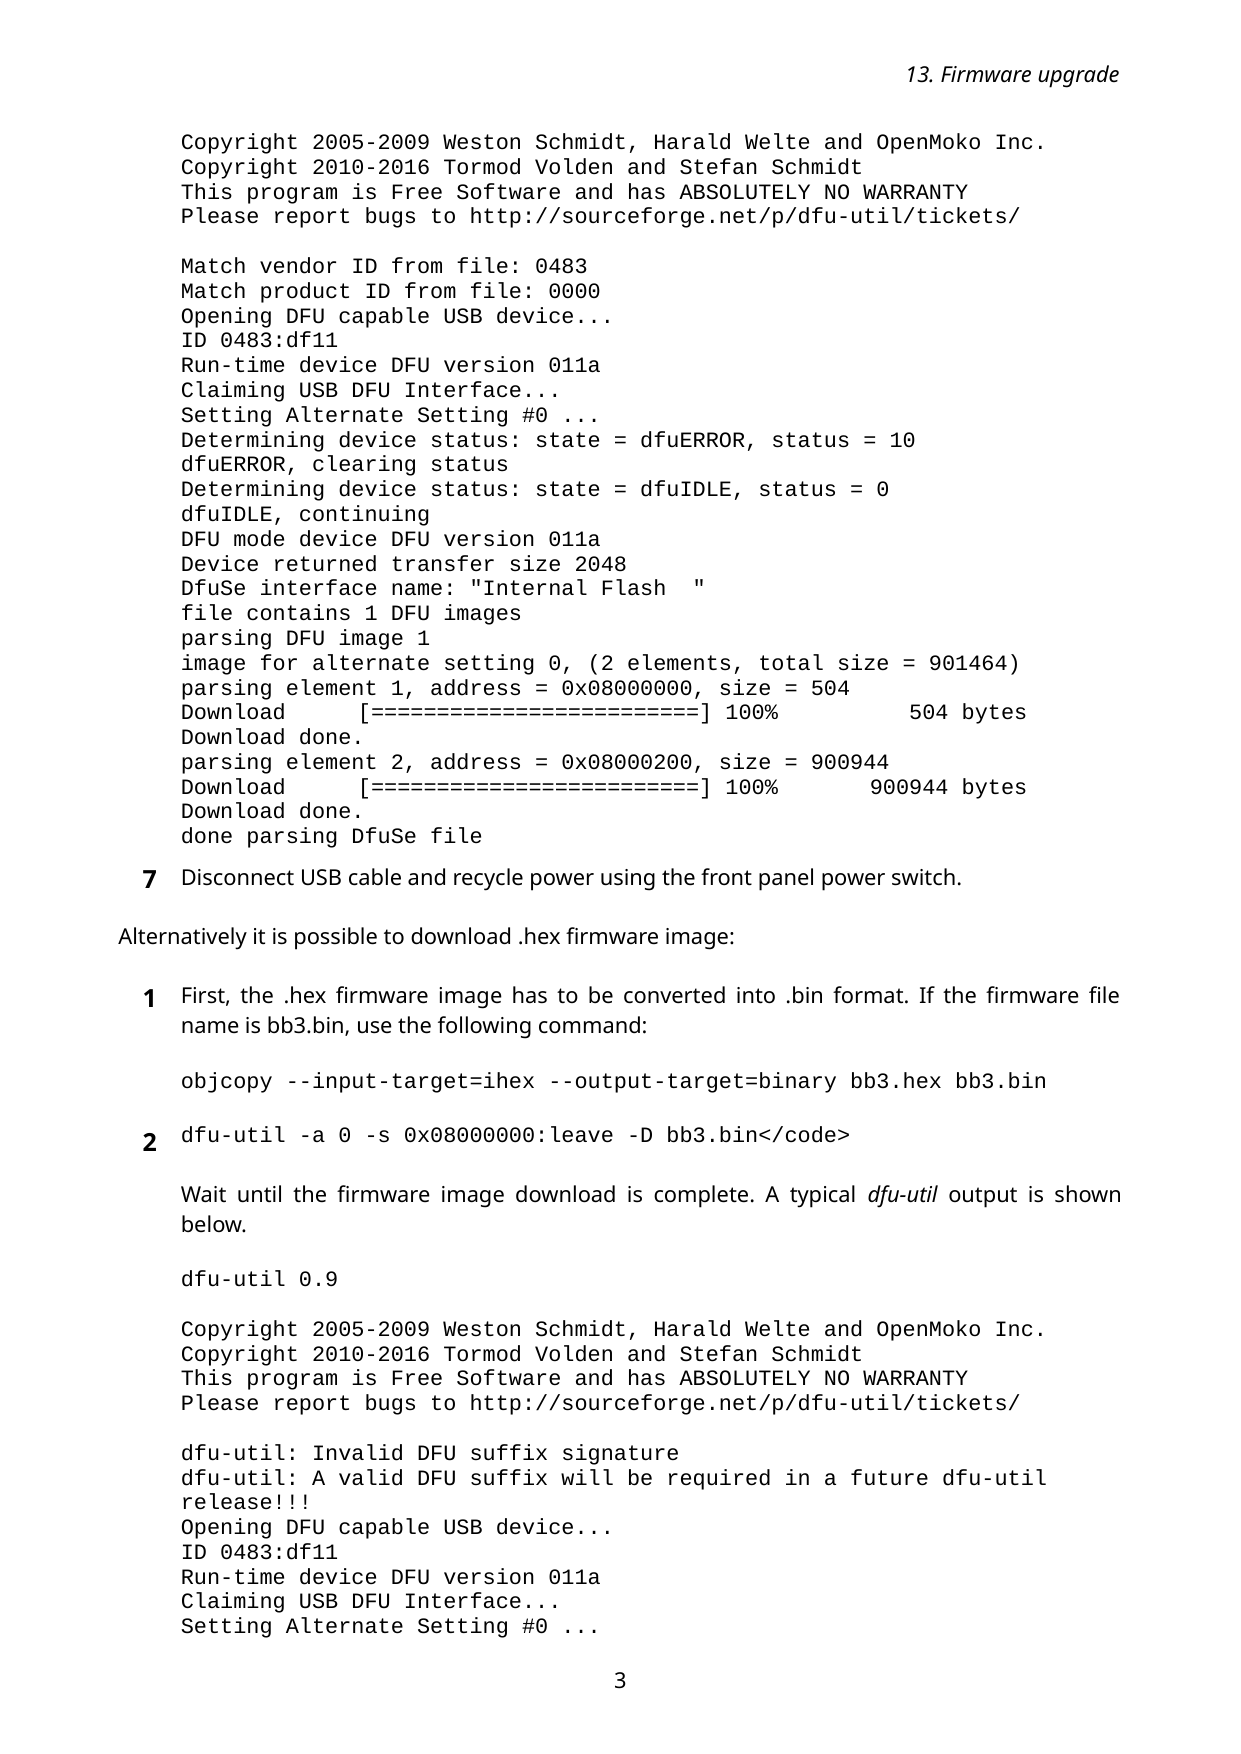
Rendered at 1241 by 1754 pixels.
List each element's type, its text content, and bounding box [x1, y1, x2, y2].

table_cell Disconnect USB cable and recycle power using the front panel power switch. [181, 862, 1122, 896]
table_cell [118, 107, 181, 862]
table_cell 2 [118, 1125, 181, 1640]
table_cell dfu-util -a 0 -s 0x08000000:leave -D bb3.bin</code> Wait until the firmware image download is complete. A typical dfu-util output is shown below. dfu-util 0.9 Copyright 2005-2009 Weston Schmidt, Harald Welte and OpenMoko Inc. Copyright 2010-2016 Tormod Volden and Stefan Schmidt This program is Free Software and has ABSOLUTELY NO WARRANTY Please report bugs to http://sourceforge.net/p/dfu-util/tickets/ dfu-util: Invalid DFU suffix signature dfu-util: A valid DFU suffix will be required in a future dfu-util release!!! Opening DFU capable USB device... ID 0483:df11 Run-time device DFU version 011a Claiming USB DFU Interface... Setting Alternate Setting #0 ... [181, 1125, 1122, 1640]
text Alternatively it is possible to download .hex firmware image: [118, 921, 1122, 951]
table_header First, the .hex firmware image has to be converted into .bin format. If the firmware file name is bb3.bin, use the following command: objcopy --input-target=ihex --output-target=binary bb3.hex bb3.bin [181, 981, 1122, 1124]
table_header 1 [118, 981, 181, 1124]
table_cell Copyright 2005-2009 Weston Schmidt, Harald Welte and OpenMoko Inc. Copyright 2010-2016 Tormod Volden and Stefan Schmidt This program is Free Software and has ABSOLUTELY NO WARRANTY Please report bugs to http://sourceforge.net/p/dfu-util/tickets/ Match vendor ID from file: 0483 Match product ID from file: 0000 Opening DFU capable USB device... ID 0483:df11 Run-time device DFU version 011a Claiming USB DFU Interface... Setting Alternate Setting #0 ... Determining device status: state = dfuERROR, status = 10 dfuERROR, clearing status Determining device status: state = dfuIDLE, status = 0 dfuIDLE, continuing DFU mode device DFU version 011a Device returned transfer size 2048 DfuSe interface name: "Internal Flash " file contains 1 DFU images parsing DFU image 1 image for alternate setting 0, (2 elements, total size = 901464) parsing element 1, address = 0x08000000, size = 504 Download [=========================] 100% 504 bytes Download done. parsing element 2, address = 0x08000200, size = 900944 Download [=========================] 100% 900944 bytes Download done. done parsing DfuSe file [181, 107, 1122, 862]
table_cell 7 [118, 862, 181, 896]
